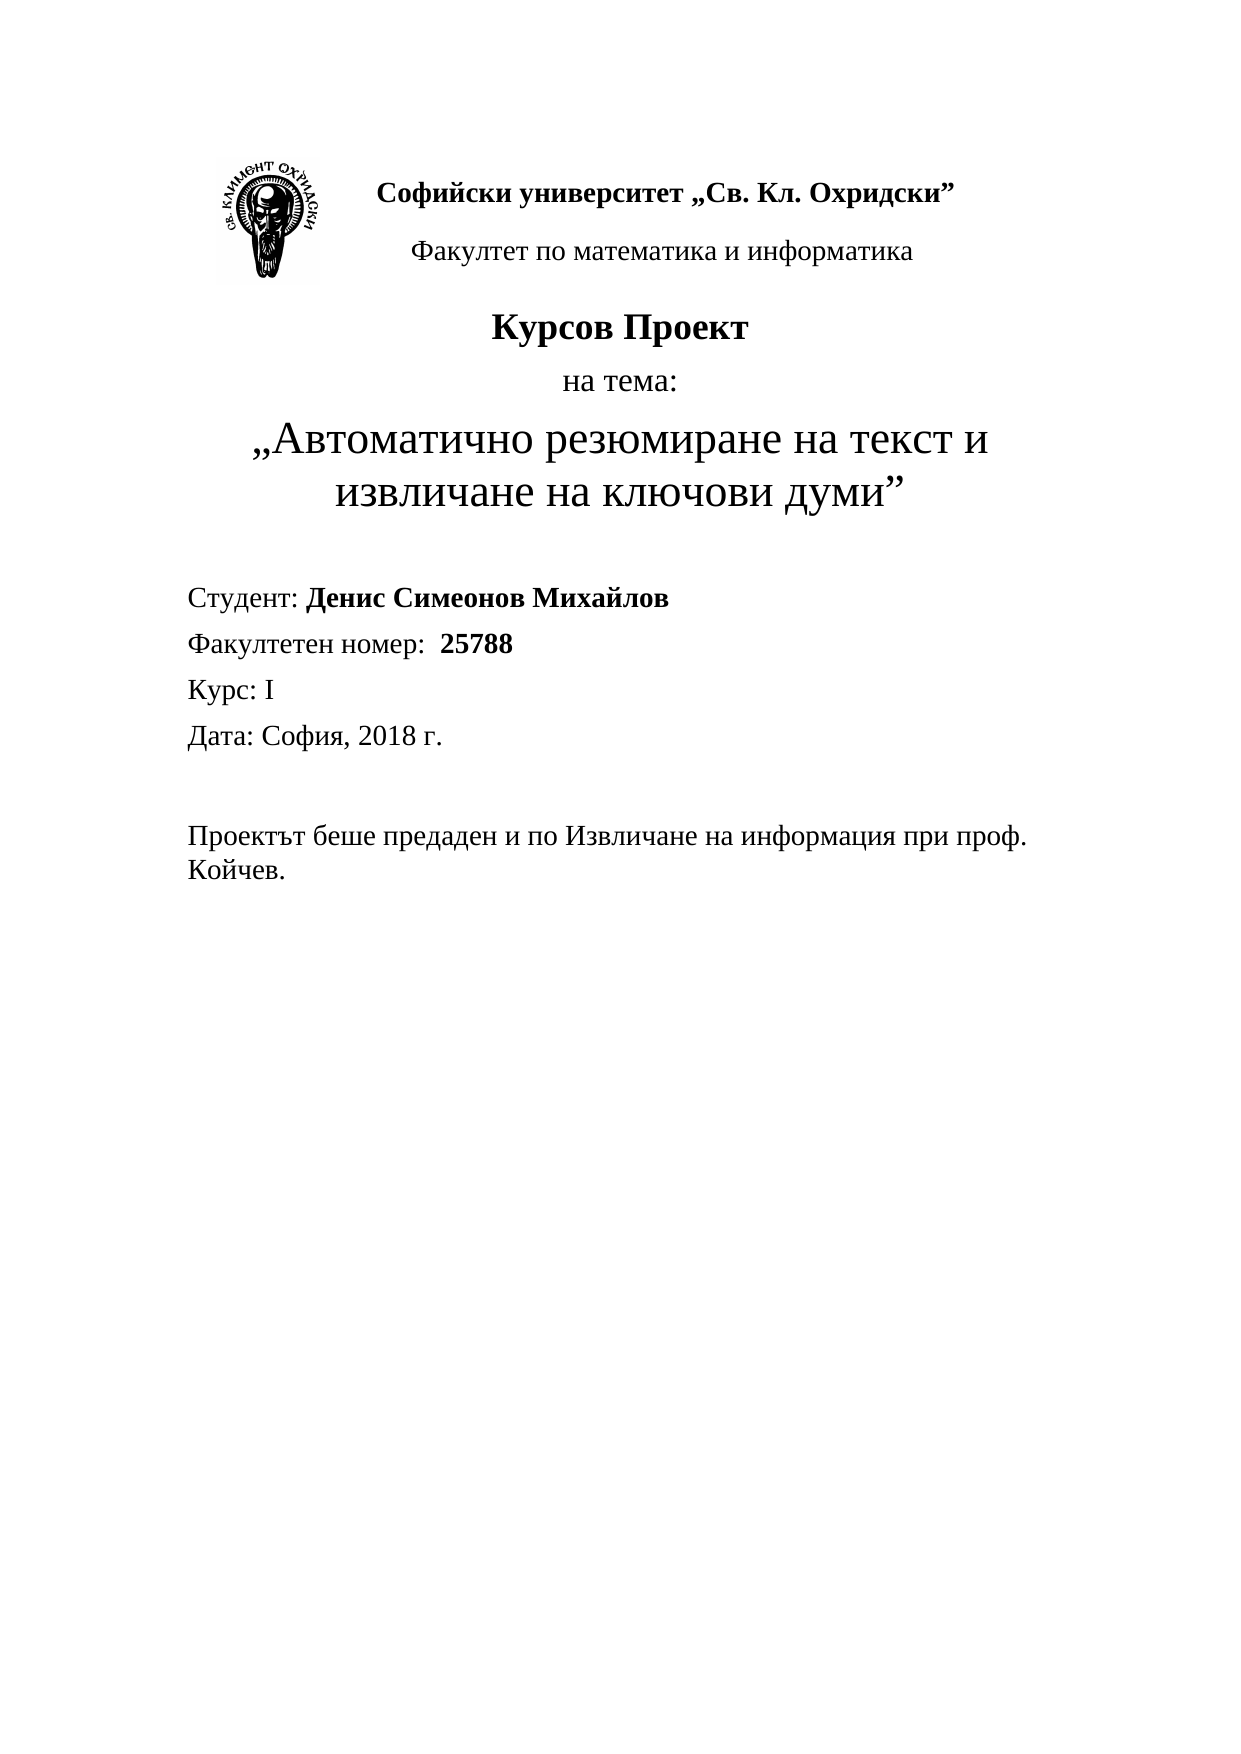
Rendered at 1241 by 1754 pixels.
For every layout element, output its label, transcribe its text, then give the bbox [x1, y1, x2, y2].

table_header Софийски университет „Св. Кл. Охридски” Факултет по математика и информатика [356, 150, 975, 292]
table_header [180, 150, 356, 292]
text Курс: I [187, 672, 1053, 705]
text Факултетен номер: 25788 [187, 626, 1053, 659]
text Дата: София, 2018 г. [187, 718, 1053, 751]
text Курсов Проект [187, 304, 1053, 348]
text Студент: Денис Симеонов Михайлов [187, 580, 1053, 613]
text „Автоматично резюмиране на текст и извличане на ключови думи” [187, 411, 1053, 516]
text на тема: [187, 360, 1053, 398]
table_header [975, 150, 1125, 292]
text Проектът беше предаден и по Извличане на информация при проф. Койчев. [187, 818, 1053, 886]
